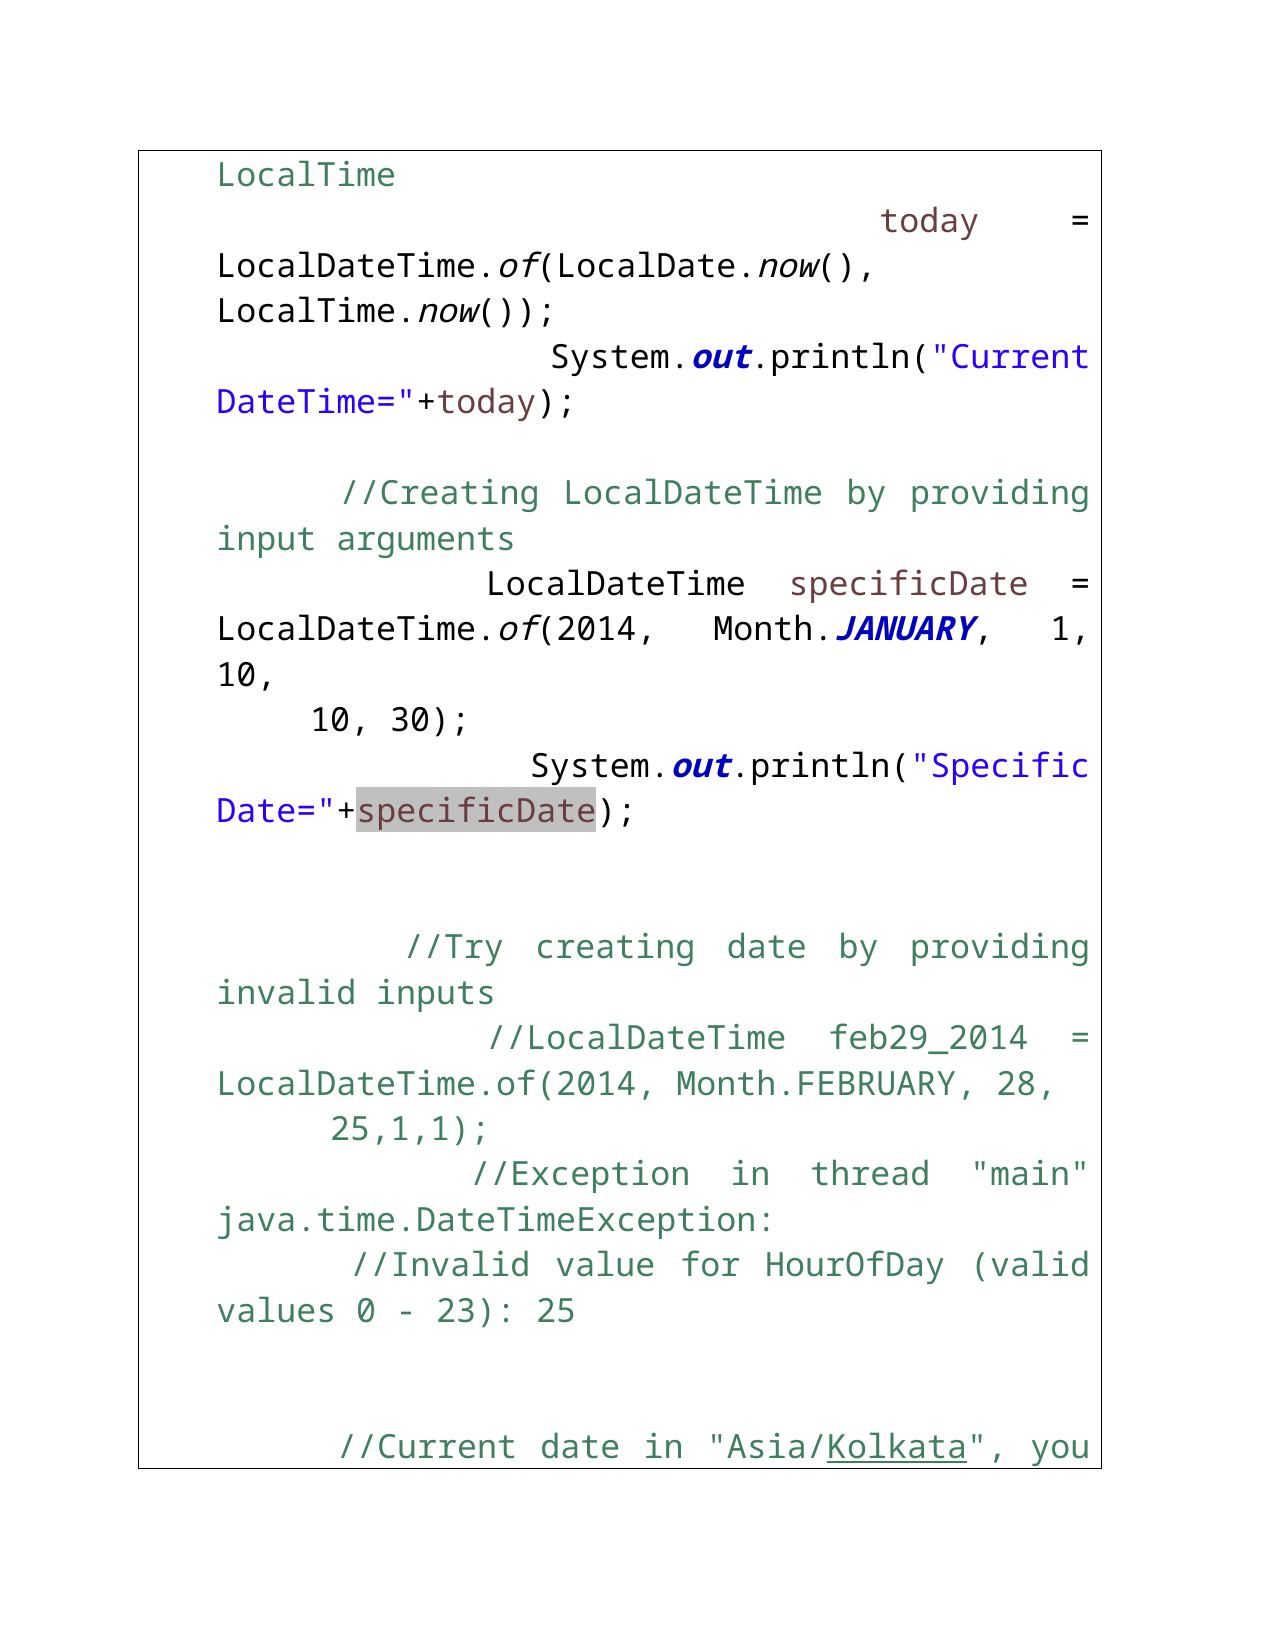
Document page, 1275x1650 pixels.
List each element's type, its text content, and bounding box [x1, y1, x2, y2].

table_header LocalTime today = LocalDateTime.of(LocalDate.now(), LocalTime.now()); System.out.println("Current DateTime="+today); //Creating LocalDateTime by providing input arguments LocalDateTime specificDate = LocalDateTime.of(2014, Month.JANUARY, 1, 10, 10, 30); System.out.println("Specific Date="+specificDate); //Try creating date by providing invalid inputs //LocalDateTime feb29_2014 = LocalDateTime.of(2014, Month.FEBRUARY, 28, 25,1,1); //Exception in thread "main" java.time.DateTimeException: //Invalid value for HourOfDay (valid values 0 - 23): 25 //Current date in "Asia/Kolkata", you [139, 151, 1101, 1468]
